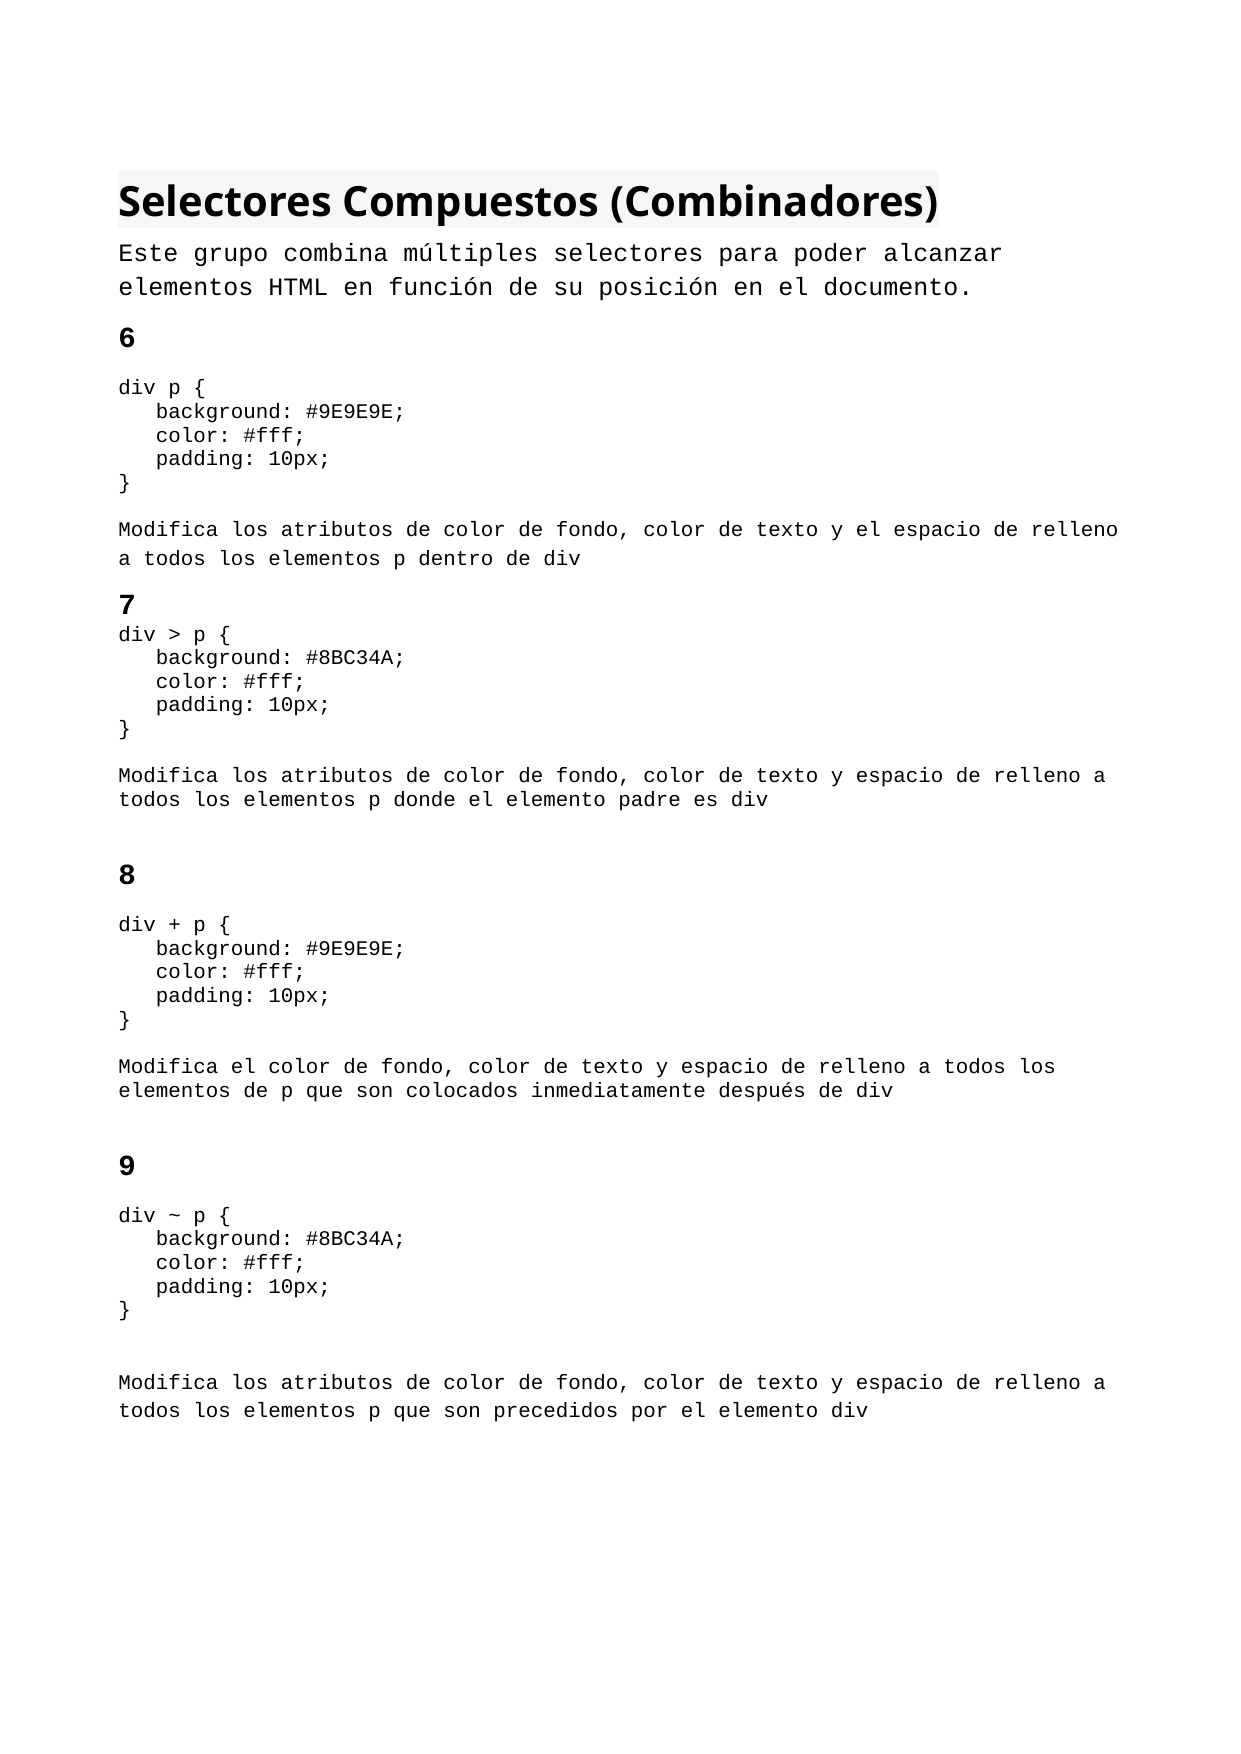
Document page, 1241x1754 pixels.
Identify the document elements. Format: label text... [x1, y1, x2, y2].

text Modifica los atributos de color de fondo, color de texto y espacio de relleno a todos los elementos p que son precedidos por el elemento div [118, 1372, 1122, 1424]
text 8 [118, 860, 1122, 893]
text div > p { [118, 623, 1122, 647]
text } [118, 1299, 1122, 1323]
text padding: 10px; [118, 985, 1122, 1009]
text div + p { [118, 914, 1122, 938]
text 9 [118, 1151, 1122, 1184]
text padding: 10px; [118, 694, 1122, 718]
text Modifica los atributos de color de fondo, color de texto y espacio de relleno a todos los elementos p donde el elemento padre es div [118, 765, 1122, 813]
text color: #fff; [118, 671, 1122, 694]
text color: #fff; [118, 1252, 1122, 1276]
text 7 [118, 591, 1122, 623]
text Modifica el color de fondo, color de texto y espacio de relleno a todos los elementos de p que son colocados inmediatamente después de div [118, 1056, 1122, 1103]
text background: #9E9E9E; [118, 401, 1122, 425]
text padding: 10px; [118, 1276, 1122, 1299]
text color: #fff; [118, 425, 1122, 448]
text } [118, 472, 1122, 496]
text } [118, 718, 1122, 742]
text color: #fff; [118, 961, 1122, 985]
text div p { [118, 377, 1122, 401]
text background: #8BC34A; [118, 647, 1122, 671]
text 6 [118, 323, 1122, 356]
text div ~ p { [118, 1205, 1122, 1228]
text Este grupo combina múltiples selectores para poder alcanzar elementos HTML en función de su posición en el documento. [118, 241, 1122, 303]
text background: #9E9E9E; [118, 938, 1122, 961]
text } [118, 1009, 1122, 1032]
text padding: 10px; [118, 448, 1122, 472]
text background: #8BC34A; [118, 1228, 1122, 1252]
text Modifica los atributos de color de fondo, color de texto y el espacio de relleno a todos los elementos p dentro de div [118, 519, 1122, 571]
subtitle Selectores Compuestos (Combinadores) [118, 171, 1122, 228]
